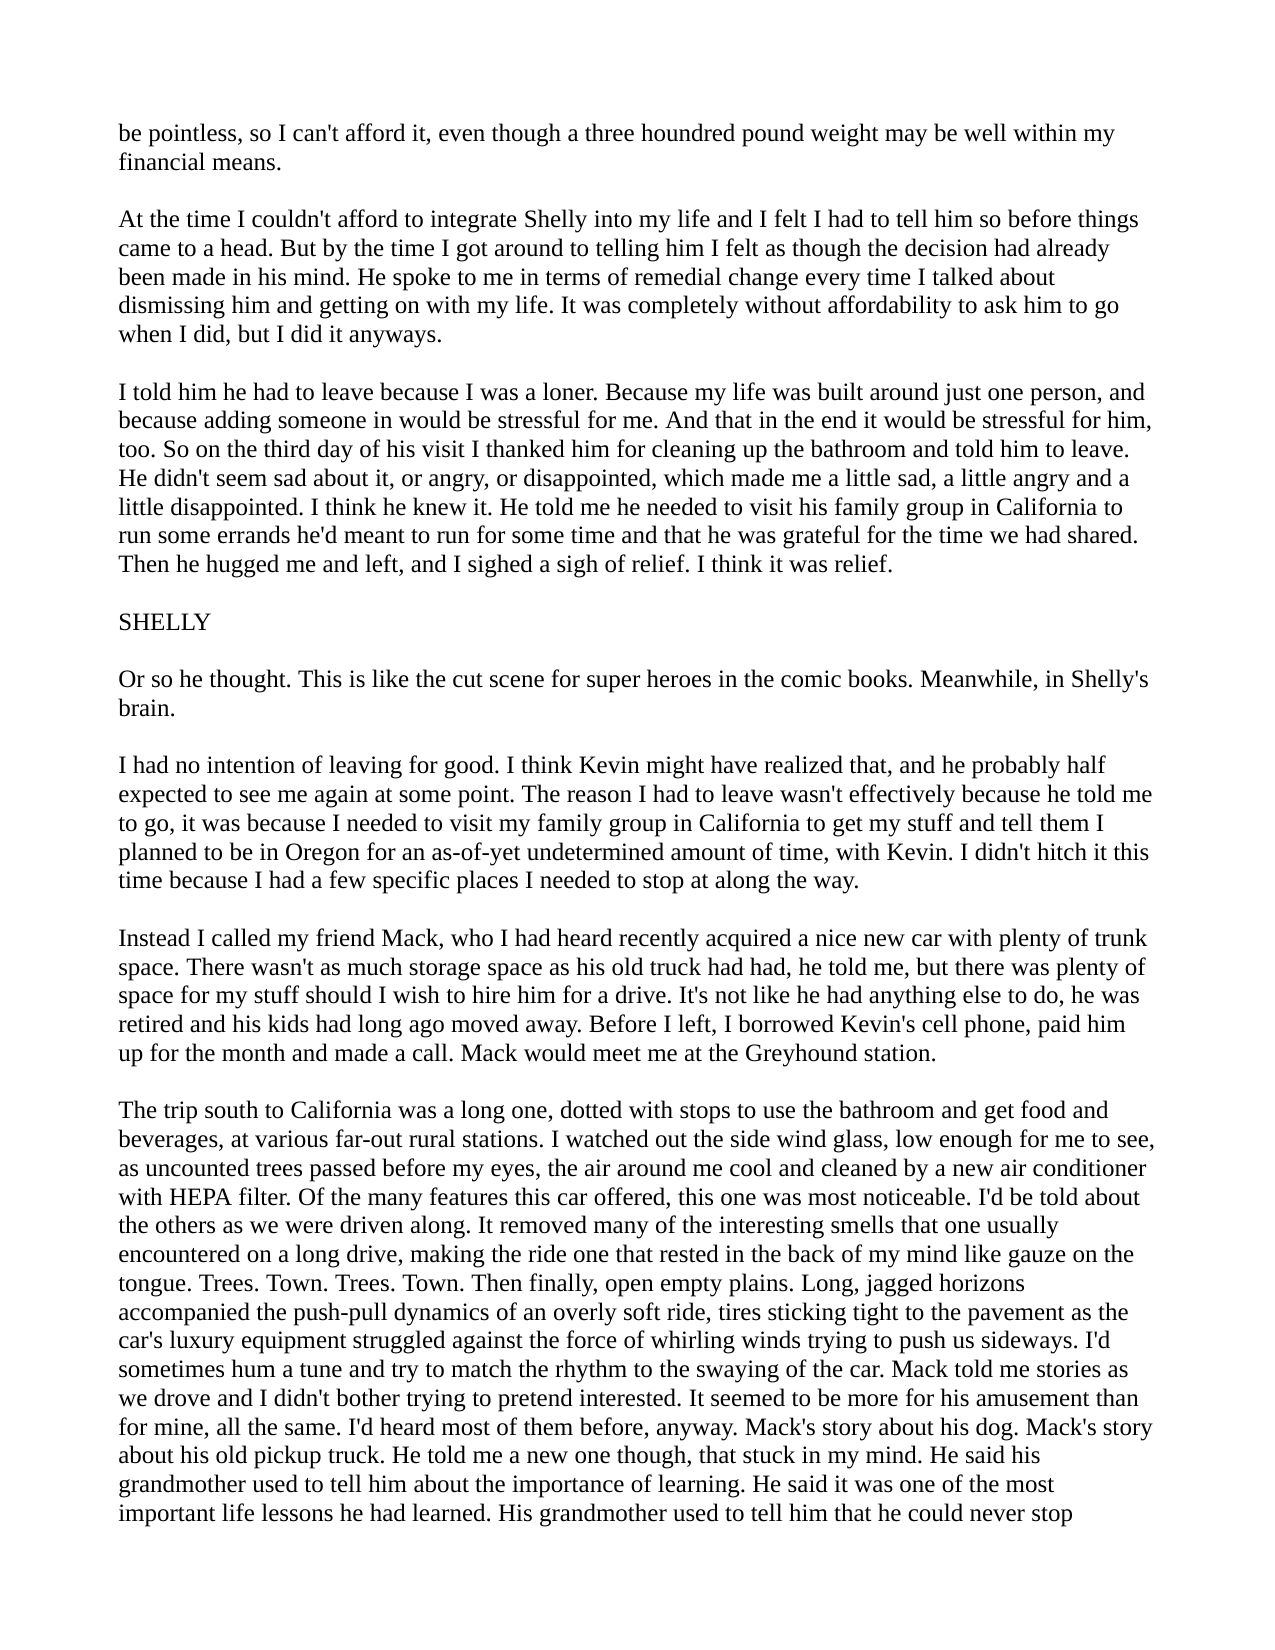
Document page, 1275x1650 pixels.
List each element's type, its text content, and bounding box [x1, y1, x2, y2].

text be pointless, so I can't afford it, even though a three houndred pound weight may be well within my financial means. At the time I couldn't afford to integrate Shelly into my life and I felt I had to tell him so before things came to a head. But by the time I got around to telling him I felt as though the decision had already been made in his mind. He spoke to me in terms of remedial change every time I talked about dismissing him and getting on with my life. It was completely without affordability to ask him to go when I did, but I did it anyways. I told him he had to leave because I was a loner. Because my life was built around just one person, and because adding someone in would be stressful for me. And that in the end it would be stressful for him, too. So on the third day of his visit I thanked him for cleaning up the bathroom and told him to leave. He didn't seem sad about it, or angry, or disappointed, which made me a little sad, a little angry and a little disappointed. I think he knew it. He told me he needed to visit his family group in California to run some errands he'd meant to run for some time and that he was grateful for the time we had shared. Then he hugged me and left, and I sighed a sigh of relief. I think it was relief. SHELLY Or so he thought. This is like the cut scene for super heroes in the comic books. Meanwhile, in Shelly's brain. I had no intention of leaving for good. I think Kevin might have realized that, and he probably half expected to see me again at some point. The reason I had to leave wasn't effectively because he told me to go, it was because I needed to visit my family group in California to get my stuff and tell them I planned to be in Oregon for an as-of-yet undetermined amount of time, with Kevin. I didn't hitch it this time because I had a few specific places I needed to stop at along the way. Instead I called my friend Mack, who I had heard recently acquired a nice new car with plenty of trunk space. There wasn't as much storage space as his old truck had had, he told me, but there was plenty of space for my stuff should I wish to hire him for a drive. It's not like he had anything else to do, he was retired and his kids had long ago moved away. Before I left, I borrowed Kevin's cell phone, paid him up for the month and made a call. Mack would meet me at the Greyhound station. The trip south to California was a long one, dotted with stops to use the bathroom and get food and beverages, at various far-out rural stations. I watched out the side wind glass, low enough for me to see, as uncounted trees passed before my eyes, the air around me cool and cleaned by a new air conditioner with HEPA filter. Of the many features this car offered, this one was most noticeable. I'd be told about the others as we were driven along. It removed many of the interesting smells that one usually encountered on a long drive, making the ride one that rested in the back of my mind like gauze on the tongue. Trees. Town. Trees. Town. Then finally, open empty plains. Long, jagged horizons accompanied the push-pull dynamics of an overly soft ride, tires sticking tight to the pavement as the car's luxury equipment struggled against the force of whirling winds trying to push us sideways. I'd sometimes hum a tune and try to match the rhythm to the swaying of the car. Mack told me stories as we drove and I didn't bother trying to pretend interested. It seemed to be more for his amusement than for mine, all the same. I'd heard most of them before, anyway. Mack's story about his dog. Mack's story about his old pickup truck. He told me a new one though, that stuck in my mind. He said his grandmother used to tell him about the importance of learning. He said it was one of the most important life lessons he had learned. His grandmother used to tell him that he could never stop [118, 118, 1157, 1527]
